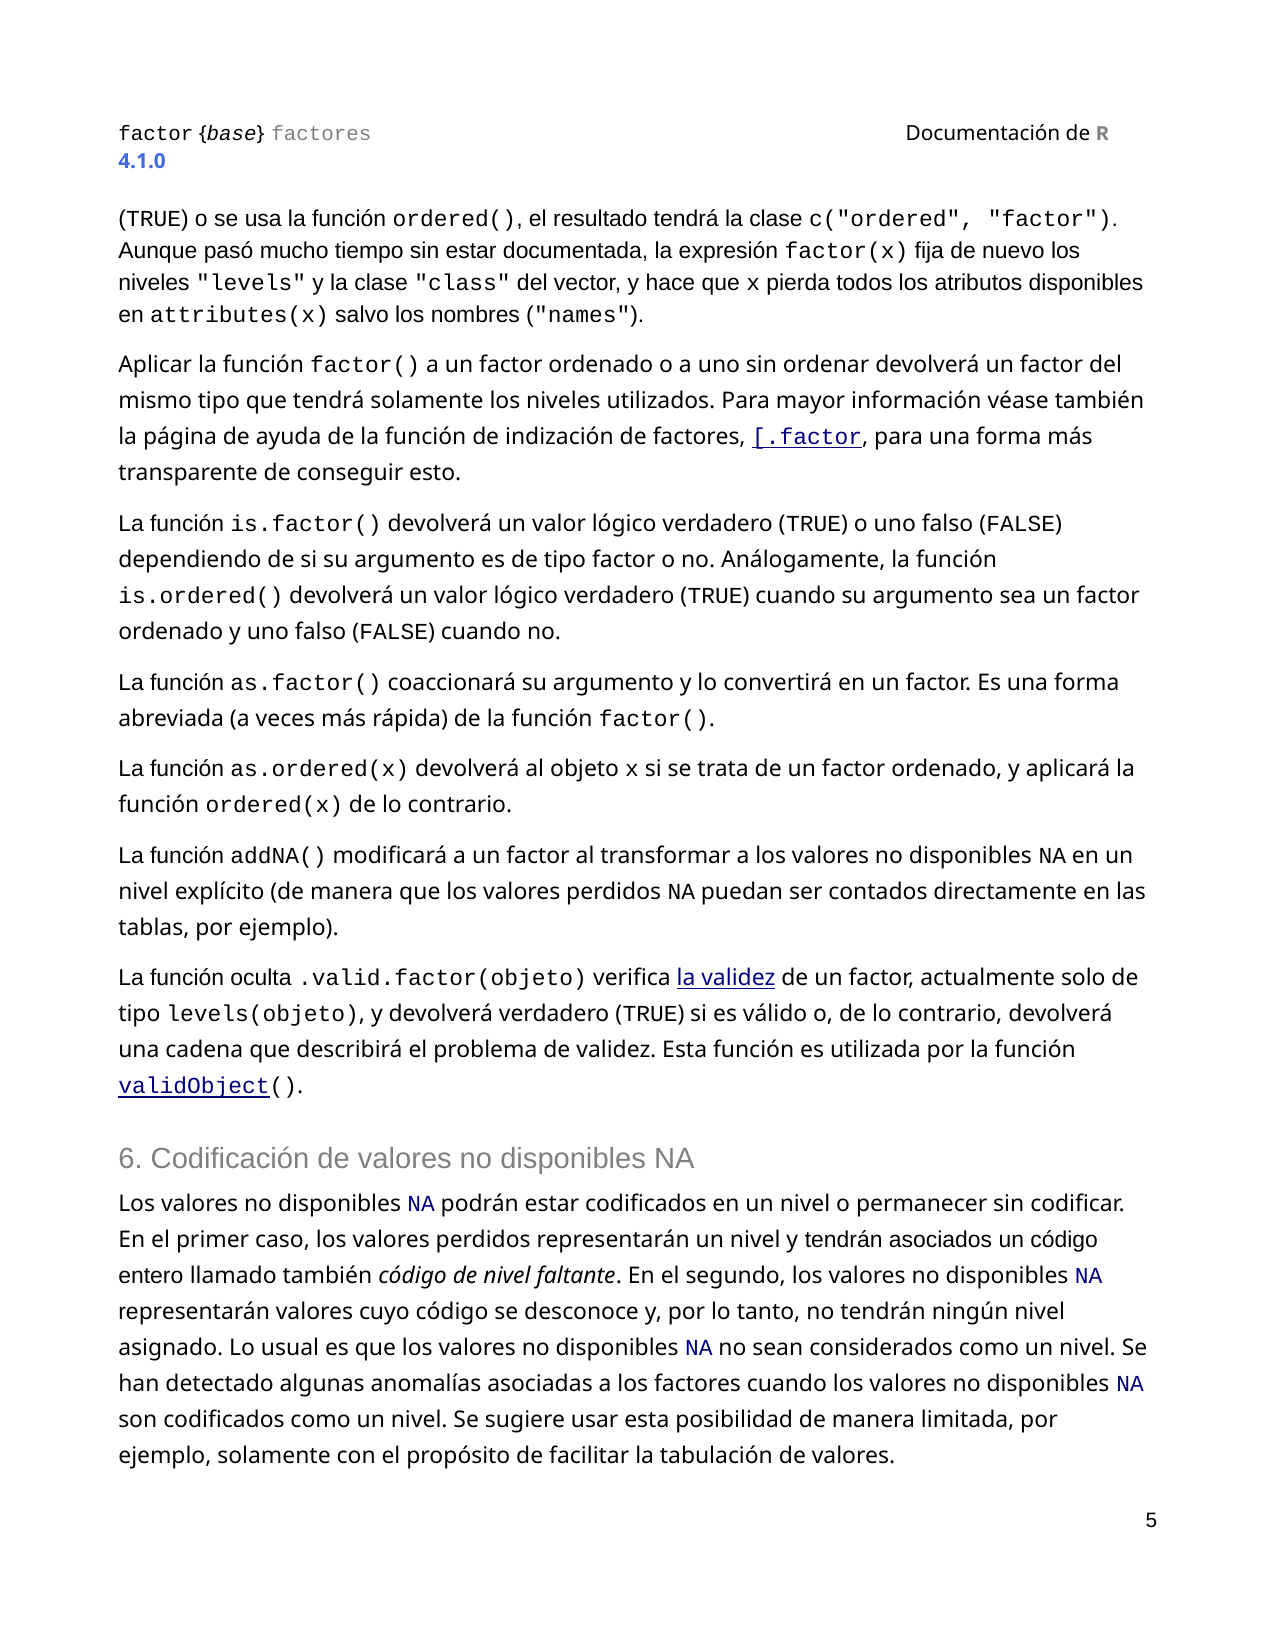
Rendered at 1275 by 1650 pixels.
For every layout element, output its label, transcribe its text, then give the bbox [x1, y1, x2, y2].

subtitle 6. Codificación de valores no disponibles NA [118, 1141, 1157, 1174]
text La función is.factor() devolverá un valor lógico verdadero (TRUE) o uno falso (FALSE) dependiendo de si su argumento es de tipo factor o no. Análogamente, la función is.ordered() devolverá un valor lógico verdadero (TRUE) cuando su argumento sea un factor ordenado y uno falso (FALSE) cuando no. [118, 507, 1157, 646]
text La función addNA() modificará a un factor al transformar a los valores no disponibles NA en un nivel explícito (de manera que los valores perdidos NA puedan ser contados directamente en las tablas, por ejemplo). [118, 839, 1157, 942]
text (TRUE) o se usa la función ordered(), el resultado tendrá la clase c("ordered", "factor"). Aunque pasó mucho tiempo sin estar documentada, la expresión factor(x) fija de nuevo los niveles "levels" y la clase "class" del vector, y hace que x pierda todos los atributos disponibles en attributes(x) salvo los nombres ("names"). [118, 204, 1157, 329]
text Aplicar la función factor() a un factor ordenado o a uno sin ordenar devolverá un factor del mismo tipo que tendrá solamente los niveles utilizados. Para mayor información véase también la página de ayuda de la función de indización de factores, [.factor, para una forma más transparente de conseguir esto. [118, 348, 1157, 487]
text La función as.factor() coaccionará su argumento y lo convertirá en un factor. Es una forma abreviada (a veces más rápida) de la función factor(). [118, 665, 1157, 733]
text La función oculta .valid.factor(objeto) verifica la validez de un factor, actualmente solo de tipo levels(objeto), y devolverá verdadero (TRUE) si es válido o, de lo contrario, devolverá una cadena que describirá el problema de validez. Esta función es utilizada por la función validObject(). [118, 961, 1157, 1101]
text Los valores no disponibles NA podrán estar codificados en un nivel o permanecer sin codificar. En el primer caso, los valores perdidos representarán un nivel y tendrán asociados un código entero llamado también código de nivel faltante. En el segundo, los valores no disponibles NA representarán valores cuyo código se desconoce y, por lo tanto, no tendrán ningún nivel asignado. Lo usual es que los valores no disponibles NA no sean considerados como un nivel. Se han detectado algunas anomalías asociadas a los factores cuando los valores no disponibles NA son codificados como un nivel. Se sugiere usar esta posibilidad de manera limitada, por ejemplo, solamente con el propósito de facilitar la tabulación de valores. [118, 1187, 1157, 1470]
text La función as.ordered(x) devolverá al objeto x si se trata de un factor ordenado, y aplicará la función ordered(x) de lo contrario. [118, 752, 1157, 819]
